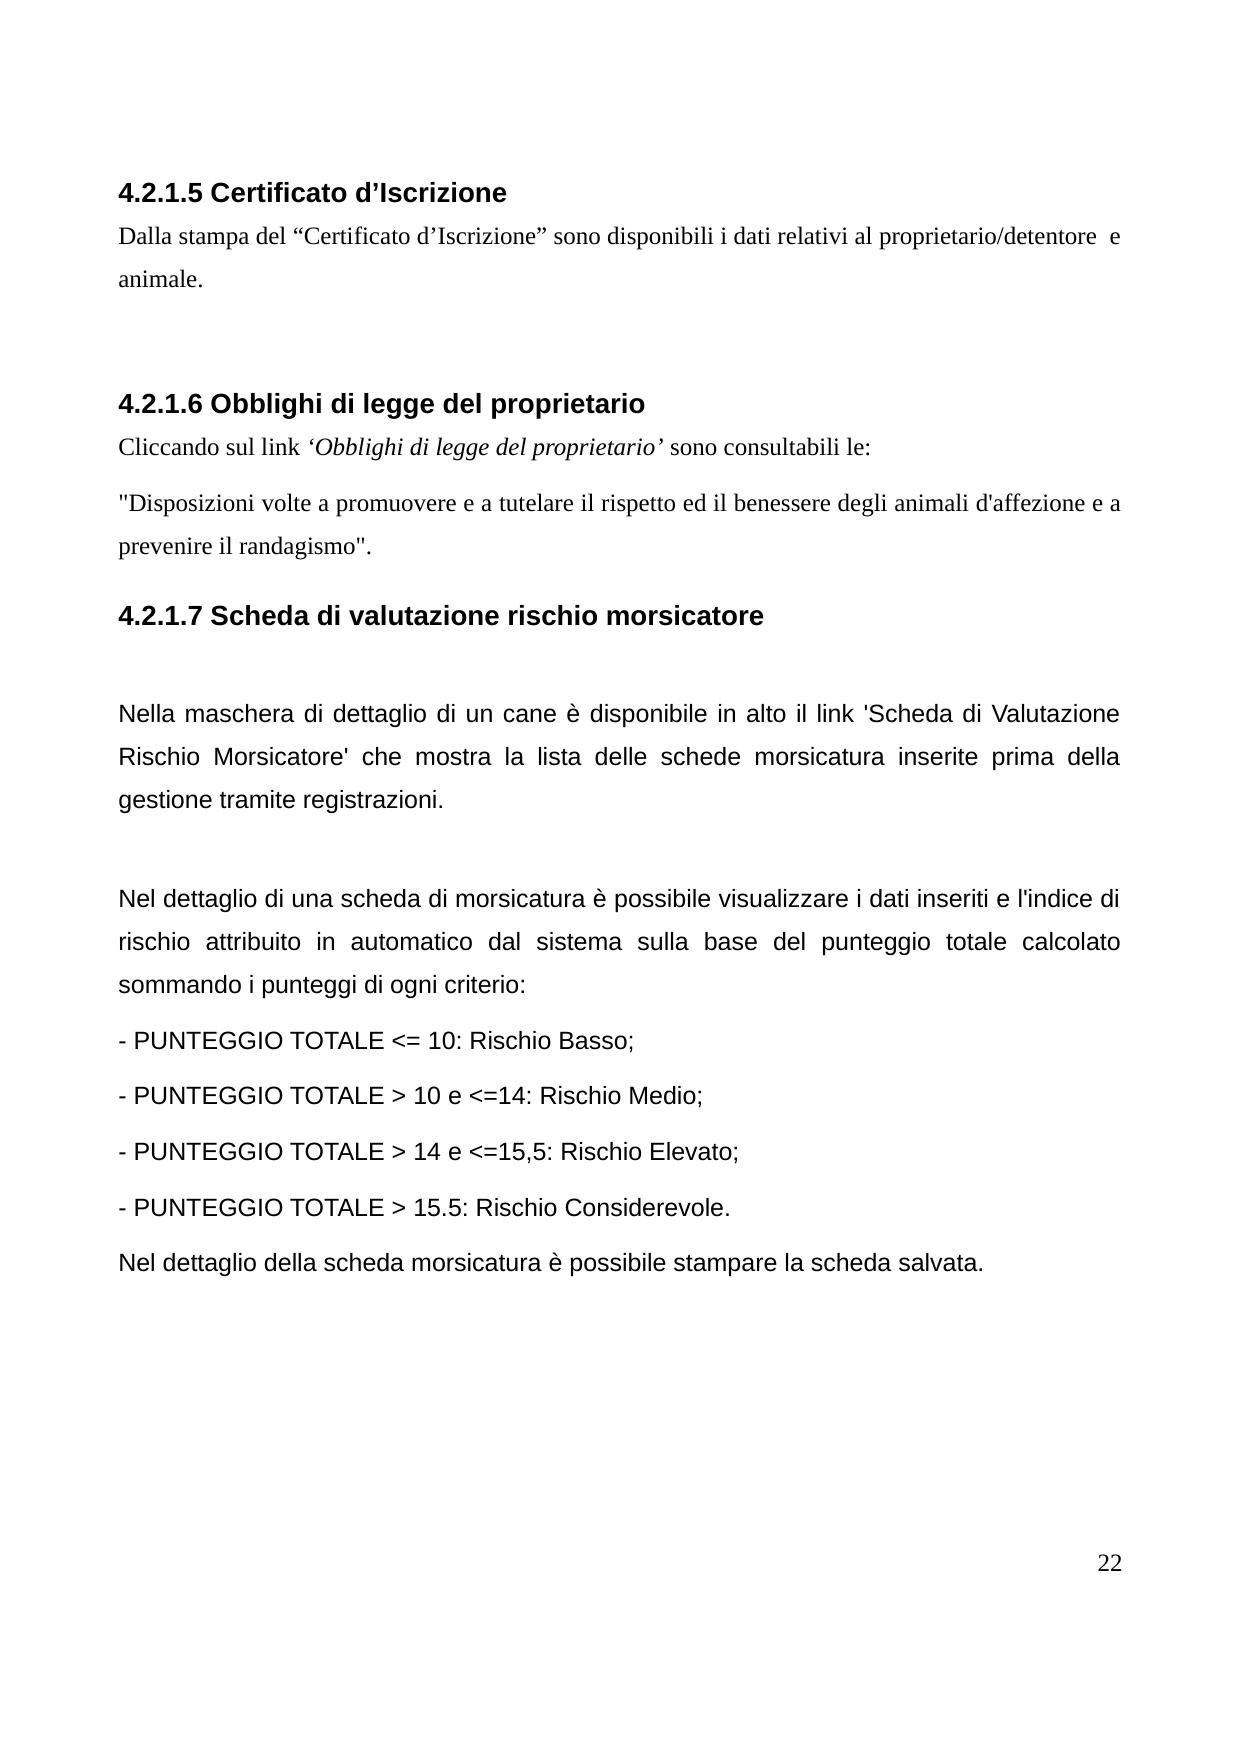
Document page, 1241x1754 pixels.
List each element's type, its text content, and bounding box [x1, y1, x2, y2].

subtitle 4.2.1.6 Obblighi di legge del proprietario [118, 388, 1122, 419]
text Nel dettaglio di una scheda di morsicatura è possibile visualizzare i dati inseriti e l'indice di rischio attribuito in automatico dal sistema sulla base del punteggio totale calcolato sommando i punteggi di ogni criterio: [118, 841, 1122, 999]
text Nel dettaglio della scheda morsicatura è possibile stampare la scheda salvata. [118, 1248, 1122, 1277]
text Nella maschera di dettaglio di un cane è disponibile in alto il link 'Scheda di Valutazione Rischio Morsicatore' che mostra la lista delle schede morsicatura inserite prima della gestione tramite registrazioni. [118, 699, 1122, 814]
text - PUNTEGGIO TOTALE > 14 e <=15,5: Rischio Elevato; [118, 1137, 1122, 1166]
text - PUNTEGGIO TOTALE <= 10: Rischio Basso; [118, 1026, 1122, 1054]
subtitle 4.2.1.7 Scheda di valutazione rischio morsicatore [118, 599, 1122, 631]
text Dalla stampa del “Certificato d’Iscrizione” sono disponibili i dati relativi al proprietario/detentore e animale. [118, 221, 1122, 293]
text - PUNTEGGIO TOTALE > 15.5: Rischio Considerevole. [118, 1193, 1122, 1221]
text "Disposizioni volte a promuovere e a tutelare il rispetto ed il benessere degli animali d'affezione e a prevenire il randagismo". [118, 488, 1122, 559]
text Cliccando sul link ‘Obblighi di legge del proprietario’ sono consultabili le: [118, 432, 1122, 461]
text - PUNTEGGIO TOTALE > 10 e <=14: Rischio Medio; [118, 1081, 1122, 1110]
subtitle 4.2.1.5 Certificato d’Iscrizione [118, 176, 1122, 208]
